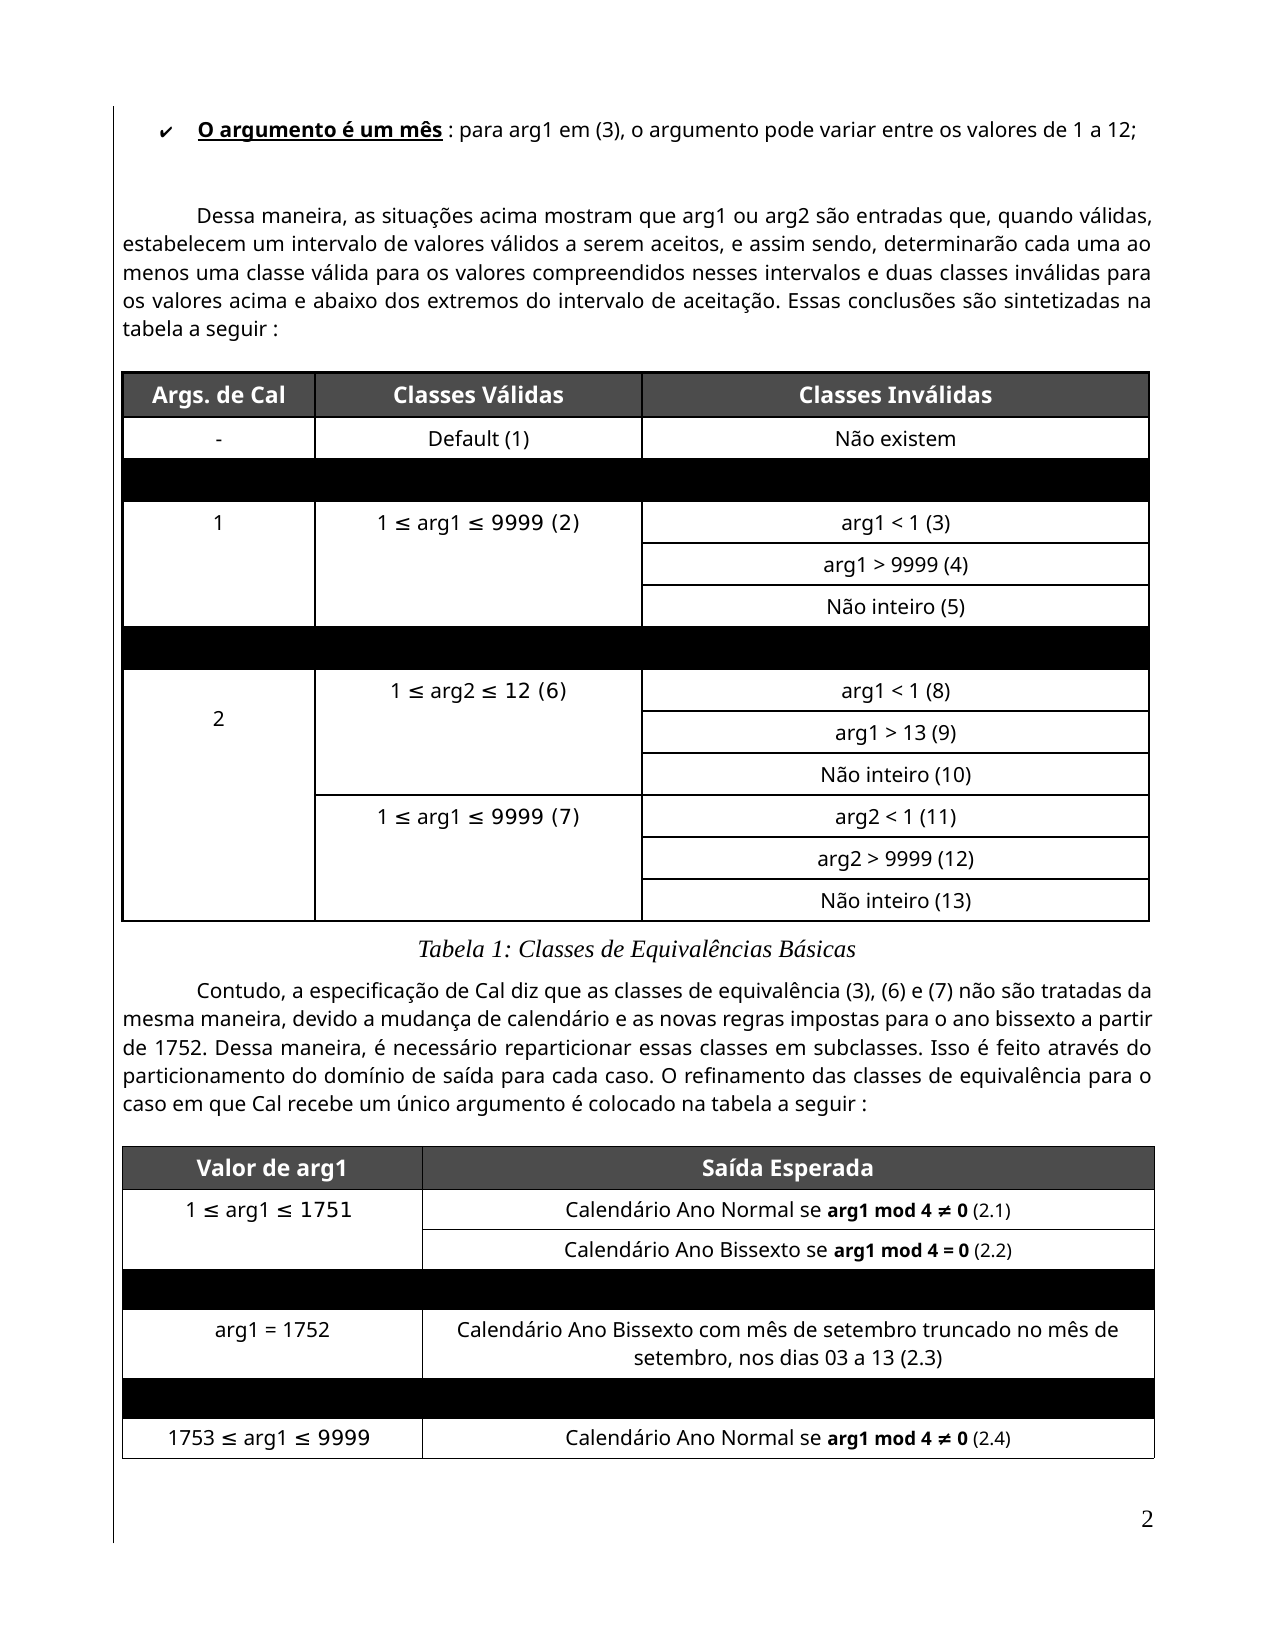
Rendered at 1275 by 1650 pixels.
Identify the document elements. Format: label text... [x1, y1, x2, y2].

table_cell Não existem [643, 418, 1148, 458]
table_cell [316, 628, 641, 668]
table_cell [423, 1379, 1154, 1418]
table_cell arg2 > 9999 (12) [643, 838, 1148, 878]
table_cell 2 [124, 670, 314, 920]
table_cell Calendário Ano Normal se arg1 mod 4 ≠ 0 (2.4) [423, 1419, 1154, 1458]
table_header Args. de Cal [124, 374, 314, 416]
table_header Classes Inválidas [643, 374, 1148, 416]
text Contudo, a especificação de Cal diz que as classes de equivalência (3), (6) e (7) não são tratadas da mesma maneira, devido a mudança de calendário e as novas regras impostas para o ano bissexto a partir de 1752. Dessa maneira, é necessário reparticionar essas classes em subclasses. Isso é feito através do particionamento do domínio de saída para cada caso. O refinamento das classes de equivalência para o caso em que Cal recebe um único argumento é colocado na tabela a seguir : [122, 976, 1153, 1118]
table_cell arg1 < 1 (8) [643, 670, 1148, 710]
table_cell Não inteiro (5) [643, 586, 1148, 626]
table_cell arg1 = 1752 [123, 1310, 422, 1378]
table_cell [643, 628, 1148, 668]
table_cell 1 ≤ arg1 ≤ 9999 (2) [316, 502, 641, 626]
table_cell 1 [124, 502, 314, 626]
table_header Valor de arg1 [123, 1147, 422, 1189]
table_cell arg1 > 13 (9) [643, 712, 1148, 752]
table_cell [124, 460, 314, 500]
table_cell Não inteiro (13) [643, 880, 1148, 920]
table_cell [124, 628, 314, 668]
table_cell 1 ≤ arg2 ≤ 12 (6) [316, 670, 641, 794]
list O argumento é um mês : para arg1 em (3), o argumento pode variar entre os valores de 1 a 12; [160, 115, 1153, 144]
table_cell 1 ≤ arg1 ≤ 9999 (7) [316, 796, 641, 920]
table_cell 1753 ≤ arg1 ≤ 9999 [123, 1419, 422, 1458]
table_cell 1 ≤ arg1 ≤ 1751 [123, 1190, 422, 1269]
table_cell Default (1) [316, 418, 641, 458]
table_cell [123, 1379, 422, 1418]
table_header Classes Válidas [316, 374, 641, 416]
table_cell arg1 < 1 (3) [643, 502, 1148, 542]
text Dessa maneira, as situações acima mostram que arg1 ou arg2 são entradas que, quando válidas, estabelecem um intervalo de valores válidos a serem aceitos, e assim sendo, determinarão cada uma ao menos uma classe válida para os valores compreendidos nesses intervalos e duas classes inválidas para os valores acima e abaixo dos extremos do intervalo de aceitação. Essas conclusões são sintetizadas na tabela a seguir : [122, 201, 1153, 343]
table_header Saída Esperada [423, 1147, 1154, 1189]
table_cell [123, 1270, 422, 1309]
table_cell [423, 1270, 1154, 1309]
table_cell Não inteiro (10) [643, 754, 1148, 794]
table_cell - [124, 418, 314, 458]
table_cell [643, 460, 1148, 500]
table_cell [316, 460, 641, 500]
text Tabela 1: Classes de Equivalências Básicas [122, 934, 1153, 963]
table_cell arg2 < 1 (11) [643, 796, 1148, 836]
table_cell Calendário Ano Bissexto se arg1 mod 4 = 0 (2.2) [423, 1230, 1154, 1269]
table_cell Calendário Ano Normal se arg1 mod 4 ≠ 0 (2.1) [423, 1190, 1154, 1229]
table_cell Calendário Ano Bissexto com mês de setembro truncado no mês de setembro, nos dias 03 a 13 (2.3) [423, 1310, 1154, 1378]
table_cell arg1 > 9999 (4) [643, 544, 1148, 584]
